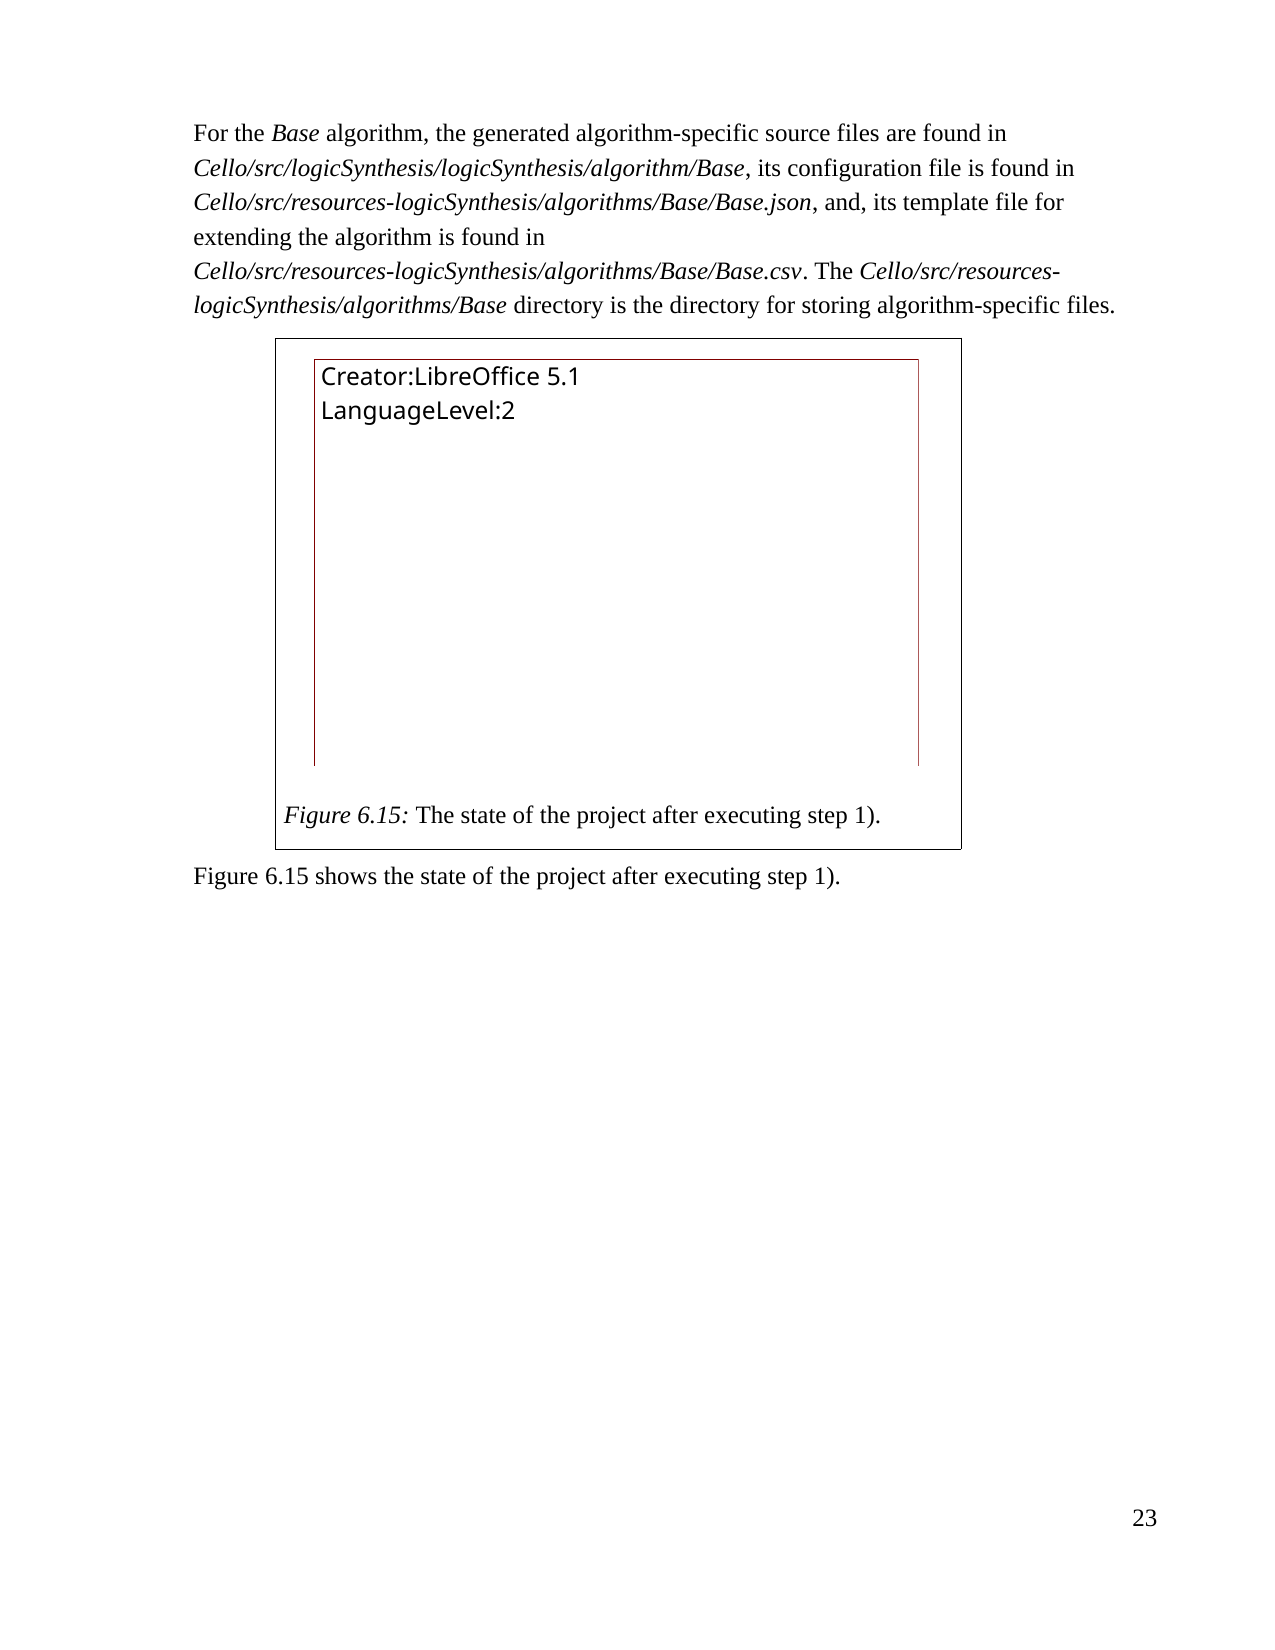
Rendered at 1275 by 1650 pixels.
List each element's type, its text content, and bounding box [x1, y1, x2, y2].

list Figure 6.15: The state of the project after executing step 1). [284, 800, 952, 829]
text For the Base algorithm, the generated algorithm-specific source files are found in Cello/src/logicSynthesis/logicSynthesis/algorithm/Base, its configuration file is found in Cello/src/resources-logicSynthesis/algorithms/Base/Base.json, and, its template file for extending the algorithm is found in Cello/src/resources-logicSynthesis/algorithms/Base/Base.csv. The Cello/src/resources-logicSynthesis/algorithms/Base directory is the directory for storing algorithm-specific files. [193, 118, 1157, 319]
list Figure 6.15 shows the state of the project after executing step 1). [156, 339, 1157, 889]
